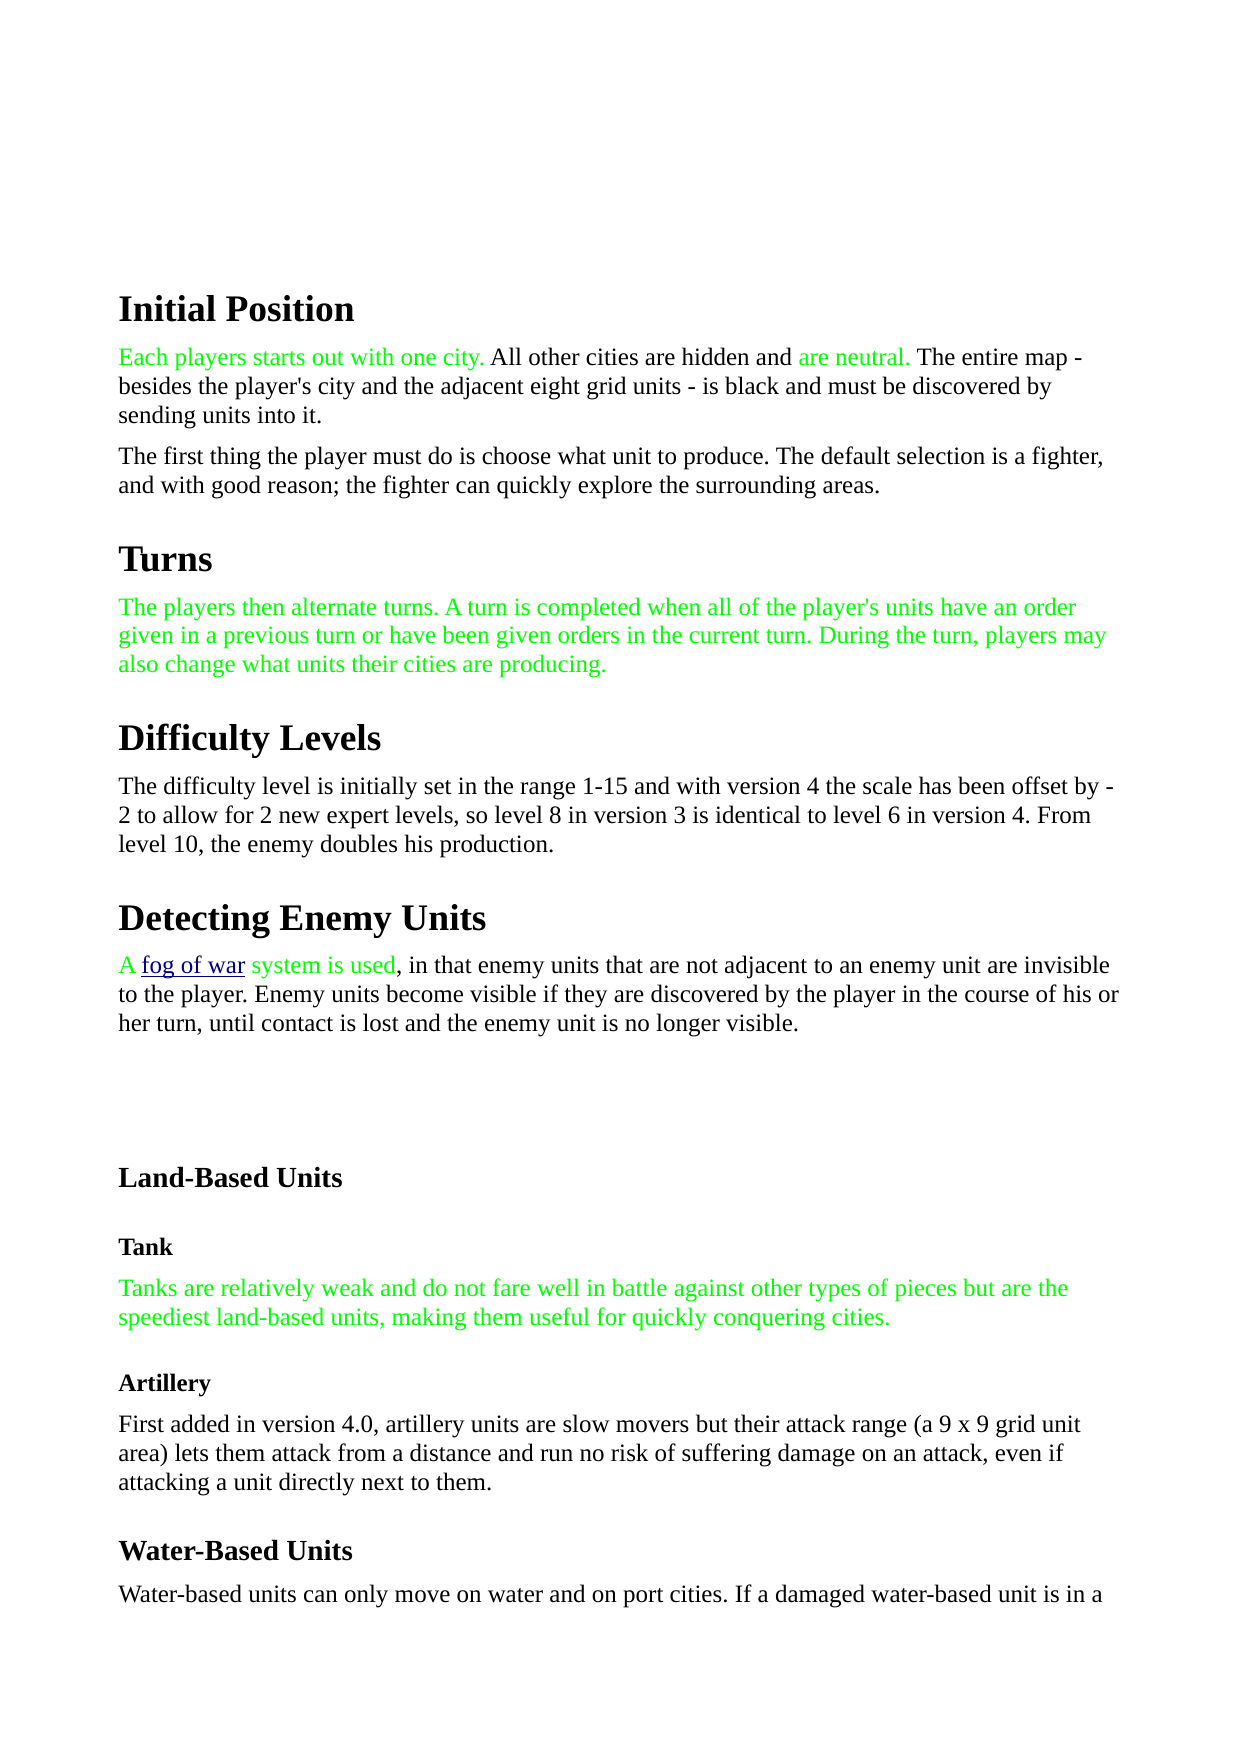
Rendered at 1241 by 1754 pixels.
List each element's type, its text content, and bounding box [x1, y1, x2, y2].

subtitle Turns [118, 536, 1122, 579]
text Tanks are relatively weak and do not fare well in battle against other types of pieces but are the speediest land-based units, making them useful for quickly conquering cities. [118, 1273, 1122, 1330]
text The players then alternate turns. A turn is completed when all of the player's units have an order given in a previous turn or have been given orders in the current turn. During the turn, players may also change what units their cities are producing. [118, 592, 1122, 678]
text Each players starts out with one city. All other cities are hidden and are neutral. The entire map - besides the player's city and the adjacent eight grid units - is black and must be discovered by sending units into it. [118, 342, 1122, 429]
subtitle Difficulty Levels [118, 716, 1122, 759]
subtitle Tank [118, 1232, 1122, 1260]
text First added in version 4.0, artillery units are slow movers but their attack range (a 9 x 9 grid unit area) lets them attack from a distance and run no risk of suffering damage on an attack, even if attacking a unit directly next to them. [118, 1409, 1122, 1495]
subtitle Detecting Enemy Units [118, 895, 1122, 938]
text A fog of war system is used, in that enemy units that are not adjacent to an enemy unit are invisible to the player. Enemy units become visible if they are discovered by the player in the course of his or her turn, until contact is lost and the enemy unit is no longer visible. [118, 951, 1122, 1037]
subtitle Water-Based Units [118, 1533, 1122, 1566]
subtitle Artillery [118, 1368, 1122, 1397]
text Water-based units can only move on water and on port cities. If a damaged water-based unit is in a [118, 1579, 1122, 1608]
text The difficulty level is initially set in the range 1-15 and with version 4 the scale has been offset by -2 to allow for 2 new expert levels, so level 8 in version 3 is identical to level 6 in version 4. From level 10, the enemy doubles his production. [118, 771, 1122, 857]
text The first thing the player must do is choose what unit to produce. The default selection is a fighter, and with good reason; the fighter can quickly explore the surrounding areas. [118, 441, 1122, 499]
subtitle Initial Position [118, 287, 1122, 330]
subtitle Land-Based Units [118, 1161, 1122, 1194]
